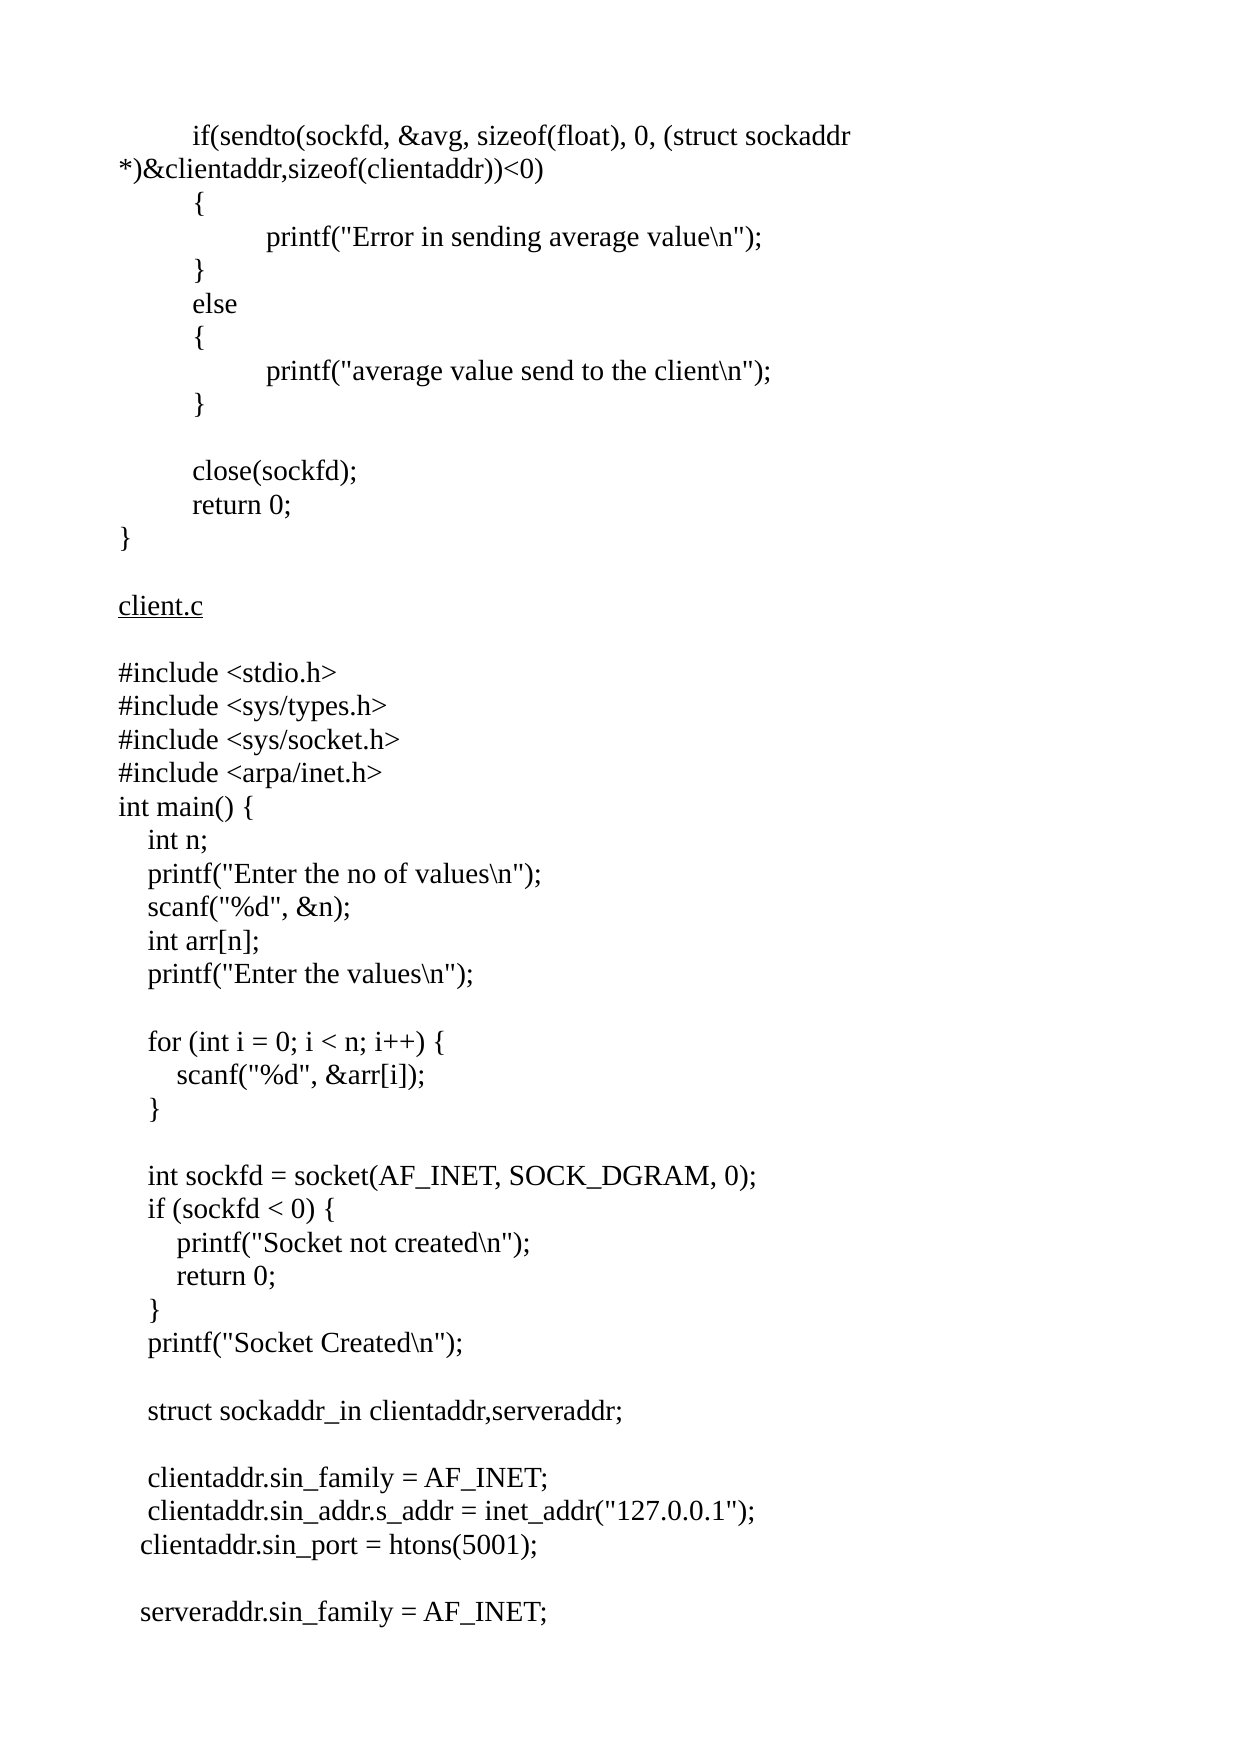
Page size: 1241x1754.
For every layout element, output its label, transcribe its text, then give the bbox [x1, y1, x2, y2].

text } [118, 252, 1122, 286]
text } [118, 521, 1122, 554]
text return 0; [118, 1258, 1122, 1292]
text } [118, 1292, 1122, 1326]
text scanf("%d", &arr[i]); [118, 1057, 1122, 1091]
text if(sendto(sockfd, &avg, sizeof(float), 0, (struct sockaddr *)&clientaddr,sizeof(clientaddr))<0) [118, 118, 1122, 185]
text int main() { [118, 789, 1122, 822]
text client.c [118, 588, 1122, 621]
text int arr[n]; [118, 923, 1122, 957]
text for (int i = 0; i < n; i++) { [118, 1024, 1122, 1057]
text else [118, 286, 1122, 319]
text serveraddr.sin_family = AF_INET; [118, 1594, 1122, 1627]
text { [118, 185, 1122, 219]
text printf("Enter the no of values\n"); [118, 856, 1122, 889]
text struct sockaddr_in clientaddr,serveraddr; [118, 1393, 1122, 1426]
text printf("Socket Created\n"); [118, 1326, 1122, 1359]
text clientaddr.sin_addr.s_addr = inet_addr("127.0.0.1"); [118, 1493, 1122, 1527]
text printf("Enter the values\n"); [118, 957, 1122, 990]
text printf("average value send to the client\n"); [118, 353, 1122, 386]
text scanf("%d", &n); [118, 889, 1122, 923]
text } [118, 386, 1122, 420]
text clientaddr.sin_family = AF_INET; [118, 1460, 1122, 1493]
text close(sockfd); [118, 453, 1122, 487]
text #include <sys/socket.h> [118, 722, 1122, 755]
text } [118, 1091, 1122, 1124]
text #include <sys/types.h> [118, 688, 1122, 722]
text int n; [118, 822, 1122, 856]
text clientaddr.sin_port = htons(5001); [118, 1527, 1122, 1560]
text { [118, 319, 1122, 353]
text int sockfd = socket(AF_INET, SOCK_DGRAM, 0); [118, 1158, 1122, 1191]
text return 0; [118, 487, 1122, 521]
text printf("Socket not created\n"); [118, 1225, 1122, 1258]
text #include <stdio.h> [118, 655, 1122, 688]
text if (sockfd < 0) { [118, 1191, 1122, 1225]
text printf("Error in sending average value\n"); [118, 219, 1122, 252]
text #include <arpa/inet.h> [118, 755, 1122, 789]
